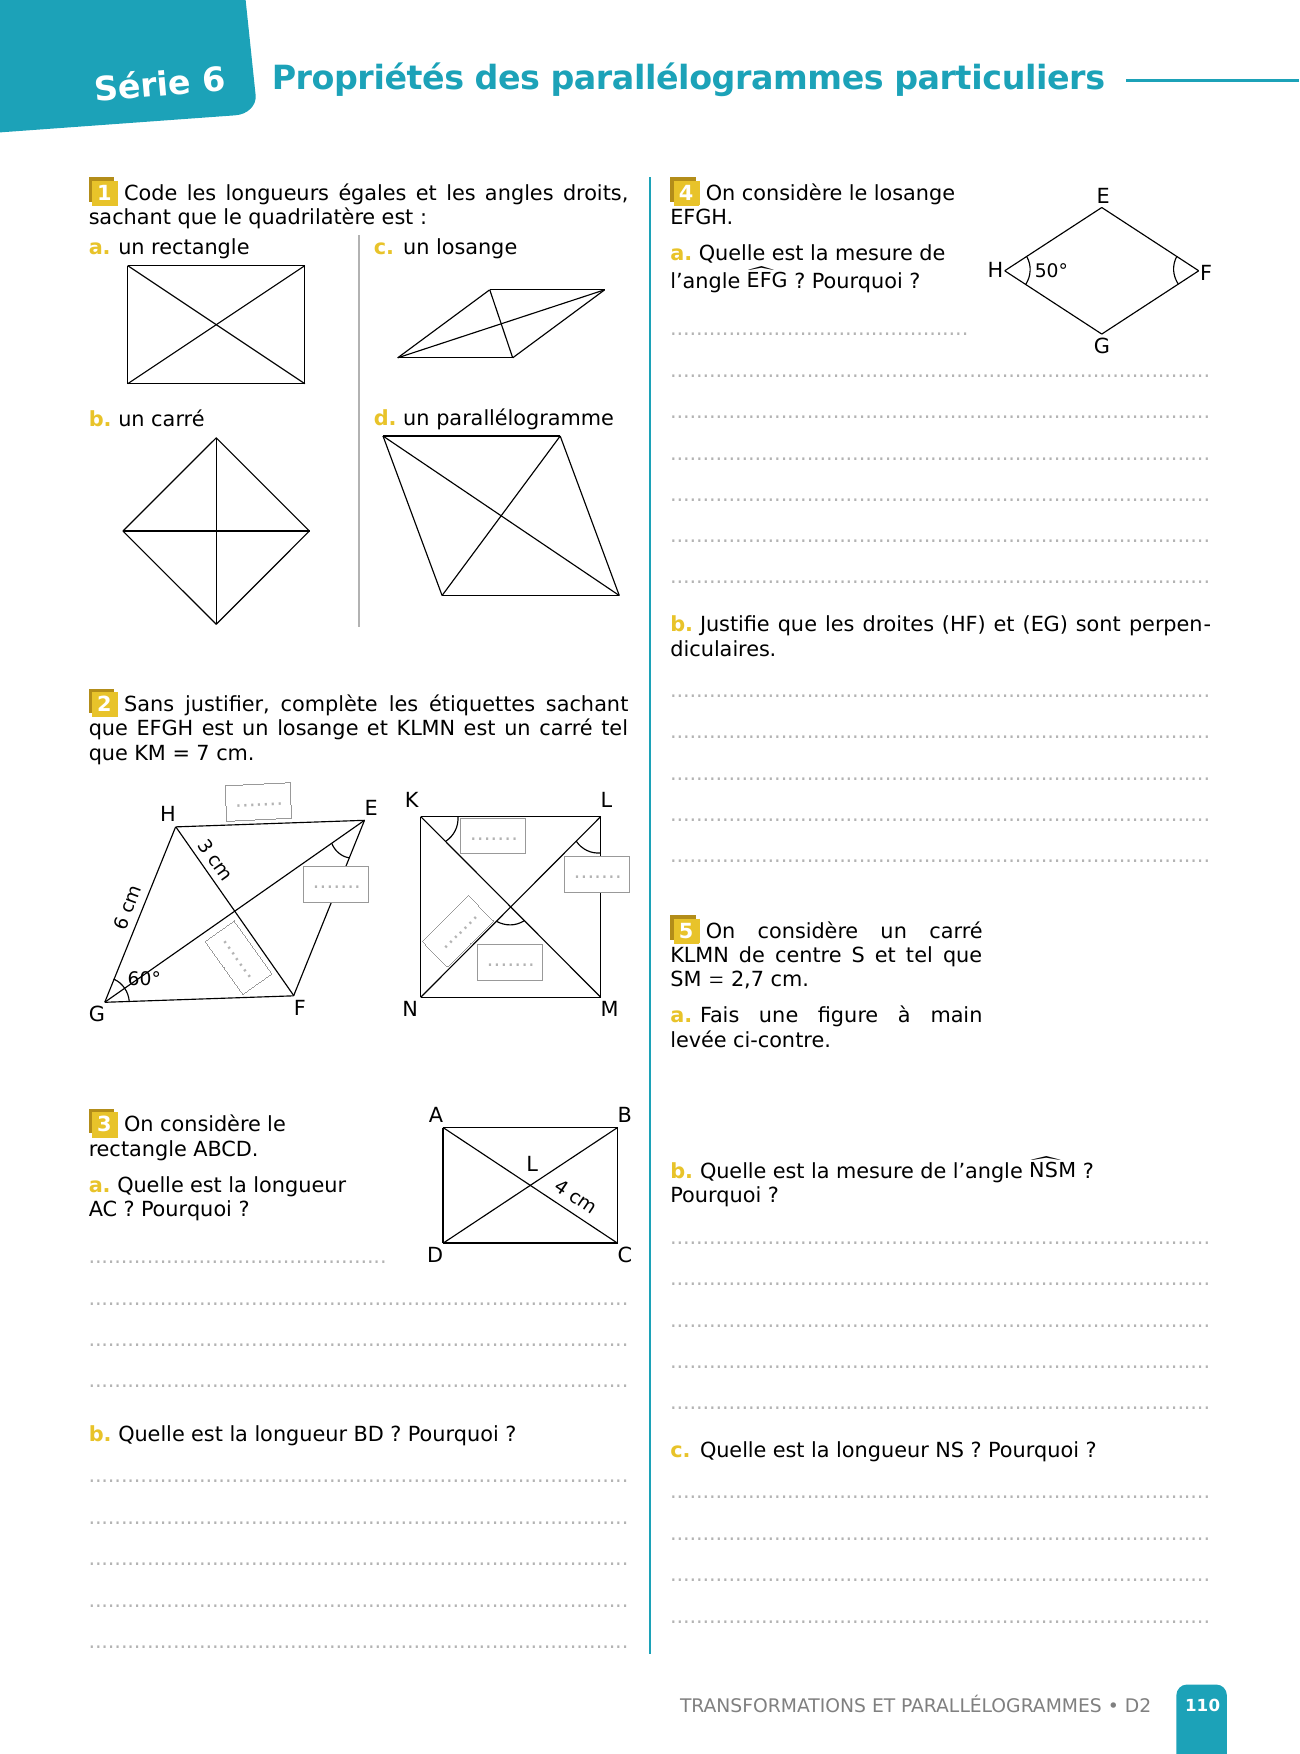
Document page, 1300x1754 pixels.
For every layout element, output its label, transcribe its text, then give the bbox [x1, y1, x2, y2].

list Quelle est la longueur NS ? Pourquoi ? [670, 1438, 1211, 1463]
subtitle a. Quelle est la longueur AC ? Pourquoi ? [88, 1173, 387, 1221]
subtitle Code les longueurs égales et les angles droits, sachant que le quadrilatère est : [88, 177, 629, 229]
subtitle On considère un carré KLMN de centre S et tel que SM = 2,7 cm. [670, 915, 982, 992]
subtitle On considère le rectangle ABCD. [88, 1109, 387, 1161]
list Justifie que les droites (HF) et (EG) sont perpen­diculaires. [670, 613, 1211, 661]
list Quelle est la longueur BD ? Pourquoi ? [88, 1422, 629, 1447]
list un carré [88, 407, 344, 432]
list Fais une figure à main levée ci-contre. [670, 1003, 982, 1052]
list un losange [373, 235, 629, 260]
subtitle Sans justifier, complète les étiquettes sachant que EFGH est un losange et KLMN est un carré tel que KM = 7 cm. [88, 688, 629, 765]
list Quelle est la mesure de l’angle ? Pourquoi ? [670, 1156, 1211, 1208]
subtitle a. Quelle est la mesure de l’angle ? Pourquoi ? [670, 241, 968, 293]
list un parallélogramme [373, 406, 629, 430]
subtitle On considère le losange EFGH. [670, 177, 968, 229]
list un rectangle [88, 235, 344, 260]
